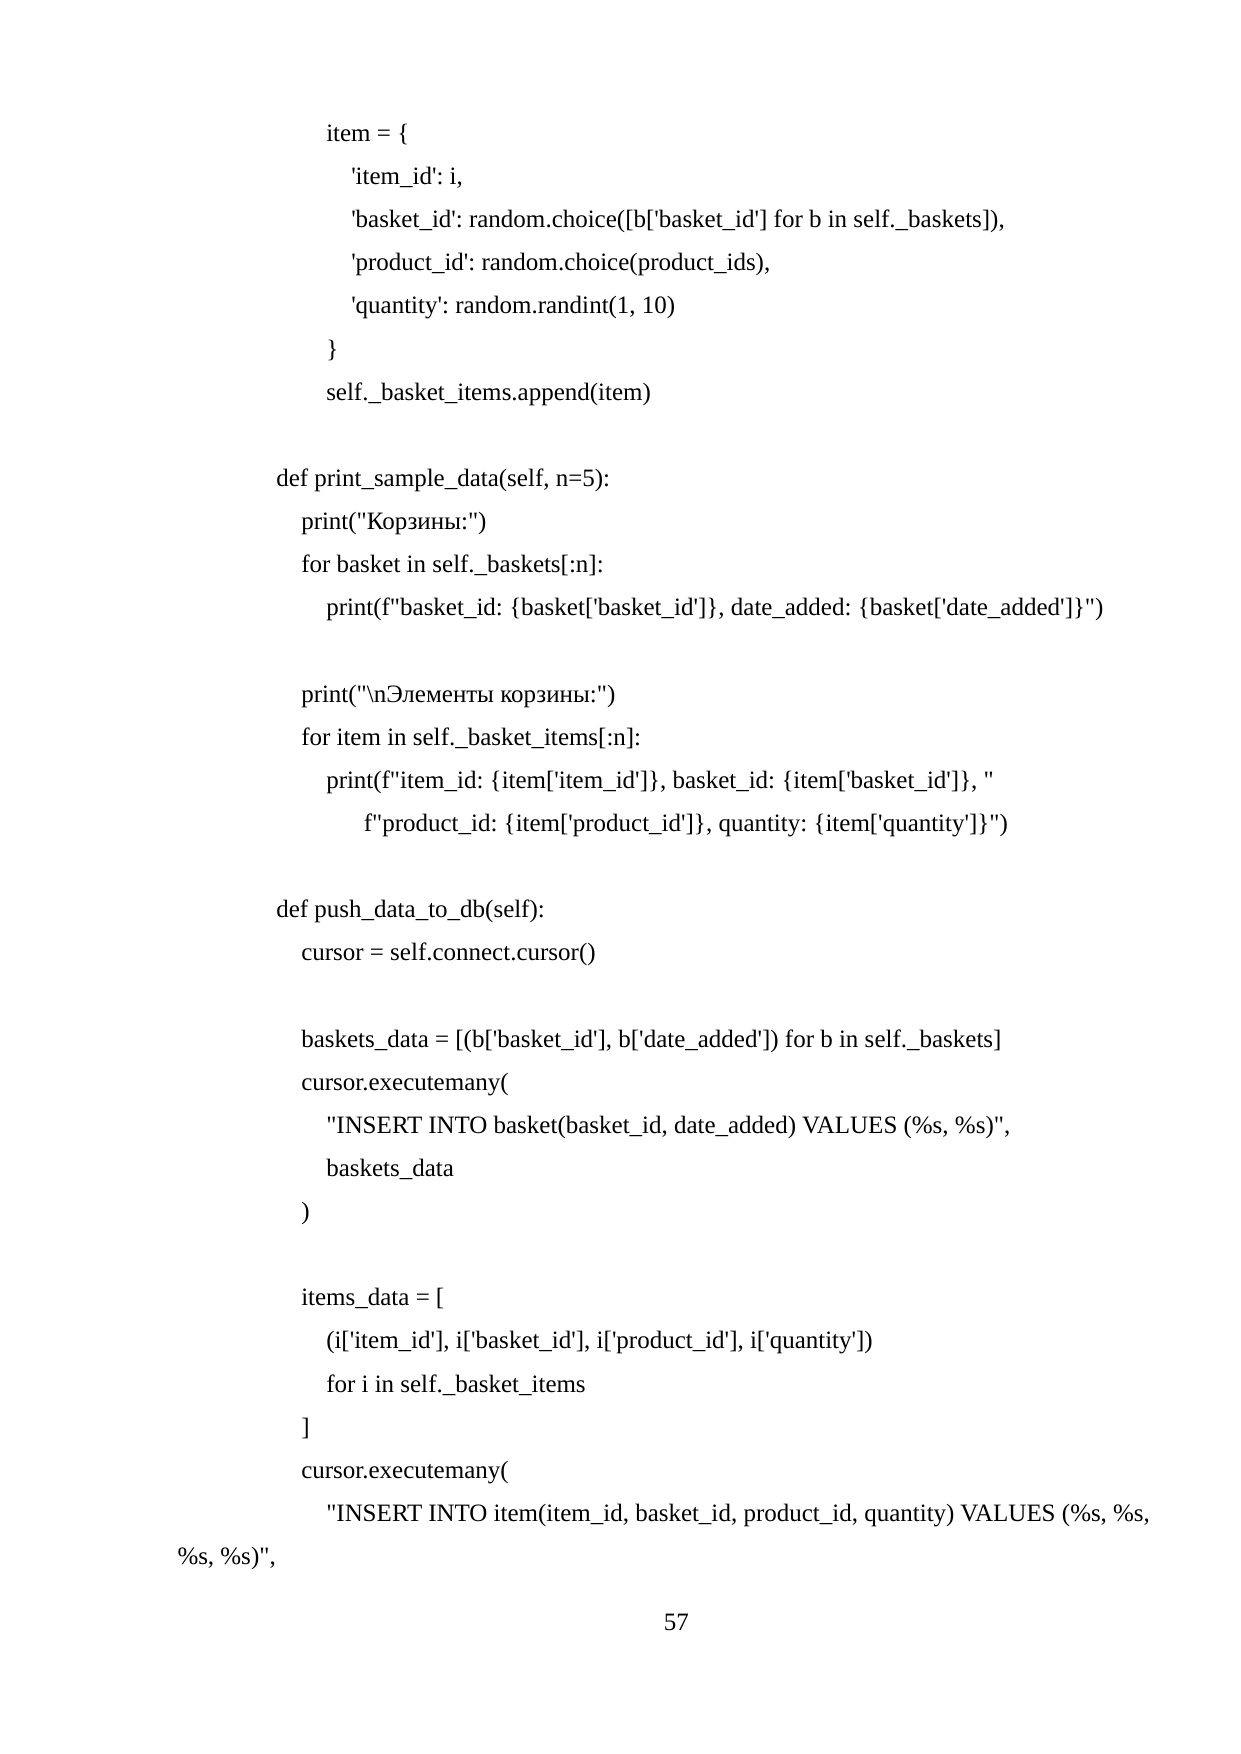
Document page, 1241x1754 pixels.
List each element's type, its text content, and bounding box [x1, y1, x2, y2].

text print("\nЭлементы корзины:") [177, 679, 1181, 707]
text f"product_id: {item['product_id']}, quantity: {item['quantity']}") [177, 808, 1181, 837]
text for i in self._basket_items [177, 1369, 1181, 1397]
text 'basket_id': random.choice([b['basket_id'] for b in self._baskets]), [177, 204, 1181, 233]
text print("Корзины:") [177, 506, 1181, 535]
text } [177, 334, 1181, 362]
text "INSERT INTO item(item_id, basket_id, product_id, quantity) VALUES (%s, %s, %s, %s)", [177, 1498, 1181, 1570]
text baskets_data = [(b['basket_id'], b['date_added']) for b in self._baskets] [177, 1024, 1181, 1052]
text for basket in self._baskets[:n]: [177, 549, 1181, 578]
text print(f"item_id: {item['item_id']}, basket_id: {item['basket_id']}, " [177, 765, 1181, 794]
text cursor = self.connect.cursor() [177, 937, 1181, 966]
text self._basket_items.append(item) [177, 377, 1181, 406]
text def push_data_to_db(self): [177, 894, 1181, 923]
text 'quantity': random.randint(1, 10) [177, 291, 1181, 319]
text items_data = [ [177, 1282, 1181, 1311]
text ] [177, 1412, 1181, 1441]
text item = { [177, 118, 1181, 147]
text cursor.executemany( [177, 1455, 1181, 1484]
text print(f"basket_id: {basket['basket_id']}, date_added: {basket['date_added']}") [177, 592, 1181, 621]
text "INSERT INTO basket(basket_id, date_added) VALUES (%s, %s)", [177, 1110, 1181, 1139]
text ) [177, 1196, 1181, 1225]
text (i['item_id'], i['basket_id'], i['product_id'], i['quantity']) [177, 1326, 1181, 1354]
text def print_sample_data(self, n=5): [177, 463, 1181, 492]
text 'product_id': random.choice(product_ids), [177, 247, 1181, 276]
text cursor.executemany( [177, 1067, 1181, 1096]
text 'item_id': i, [177, 161, 1181, 190]
text baskets_data [177, 1153, 1181, 1182]
text for item in self._basket_items[:n]: [177, 722, 1181, 751]
